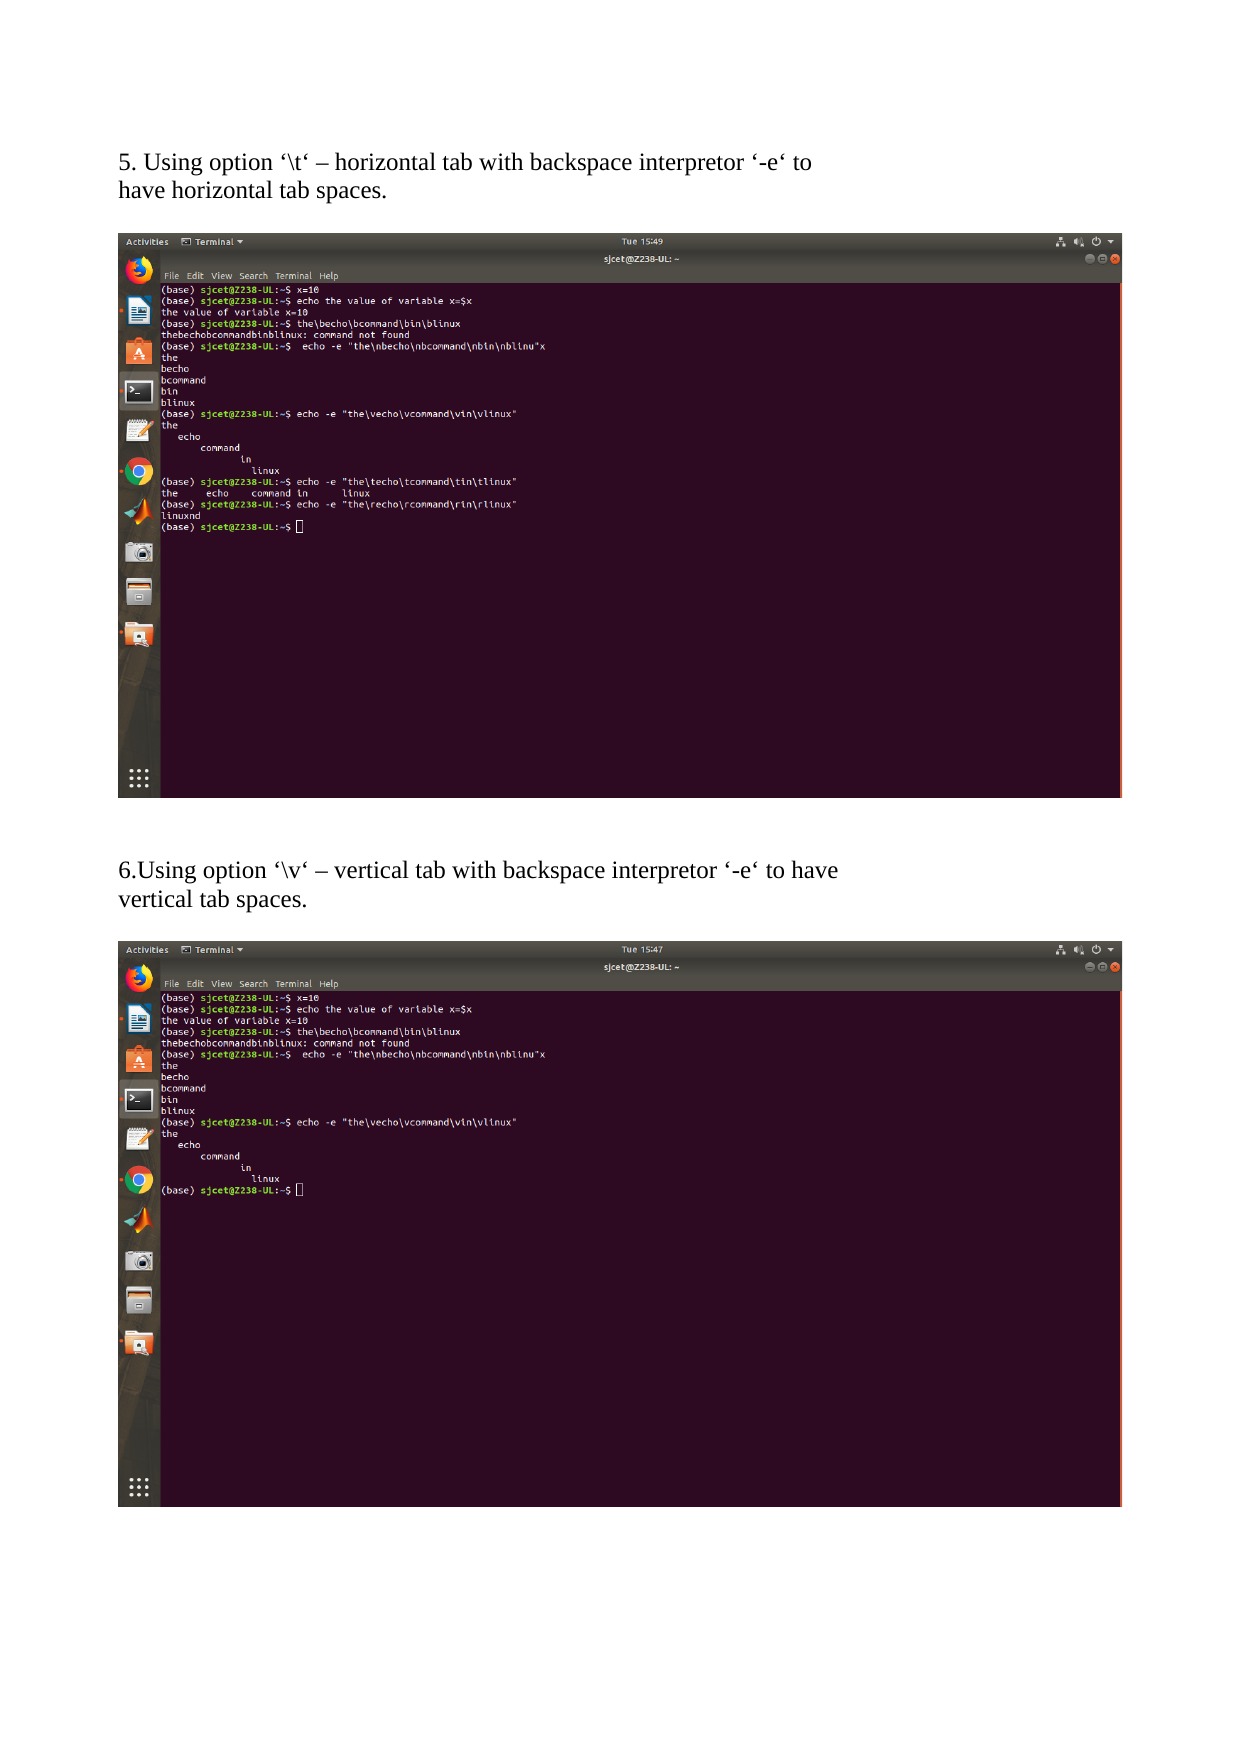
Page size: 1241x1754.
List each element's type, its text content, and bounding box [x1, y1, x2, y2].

text vertical tab spaces. [118, 884, 1122, 913]
picture [118, 941, 1123, 1507]
text 5. Using option ‘\t‘ – horizontal tab with backspace interpretor ‘-e‘ to [118, 147, 1122, 176]
picture [118, 233, 1123, 798]
text have horizontal tab spaces. [118, 176, 1122, 204]
text 6.Using option ‘\v‘ – vertical tab with backspace interpretor ‘-e‘ to have [118, 855, 1122, 884]
